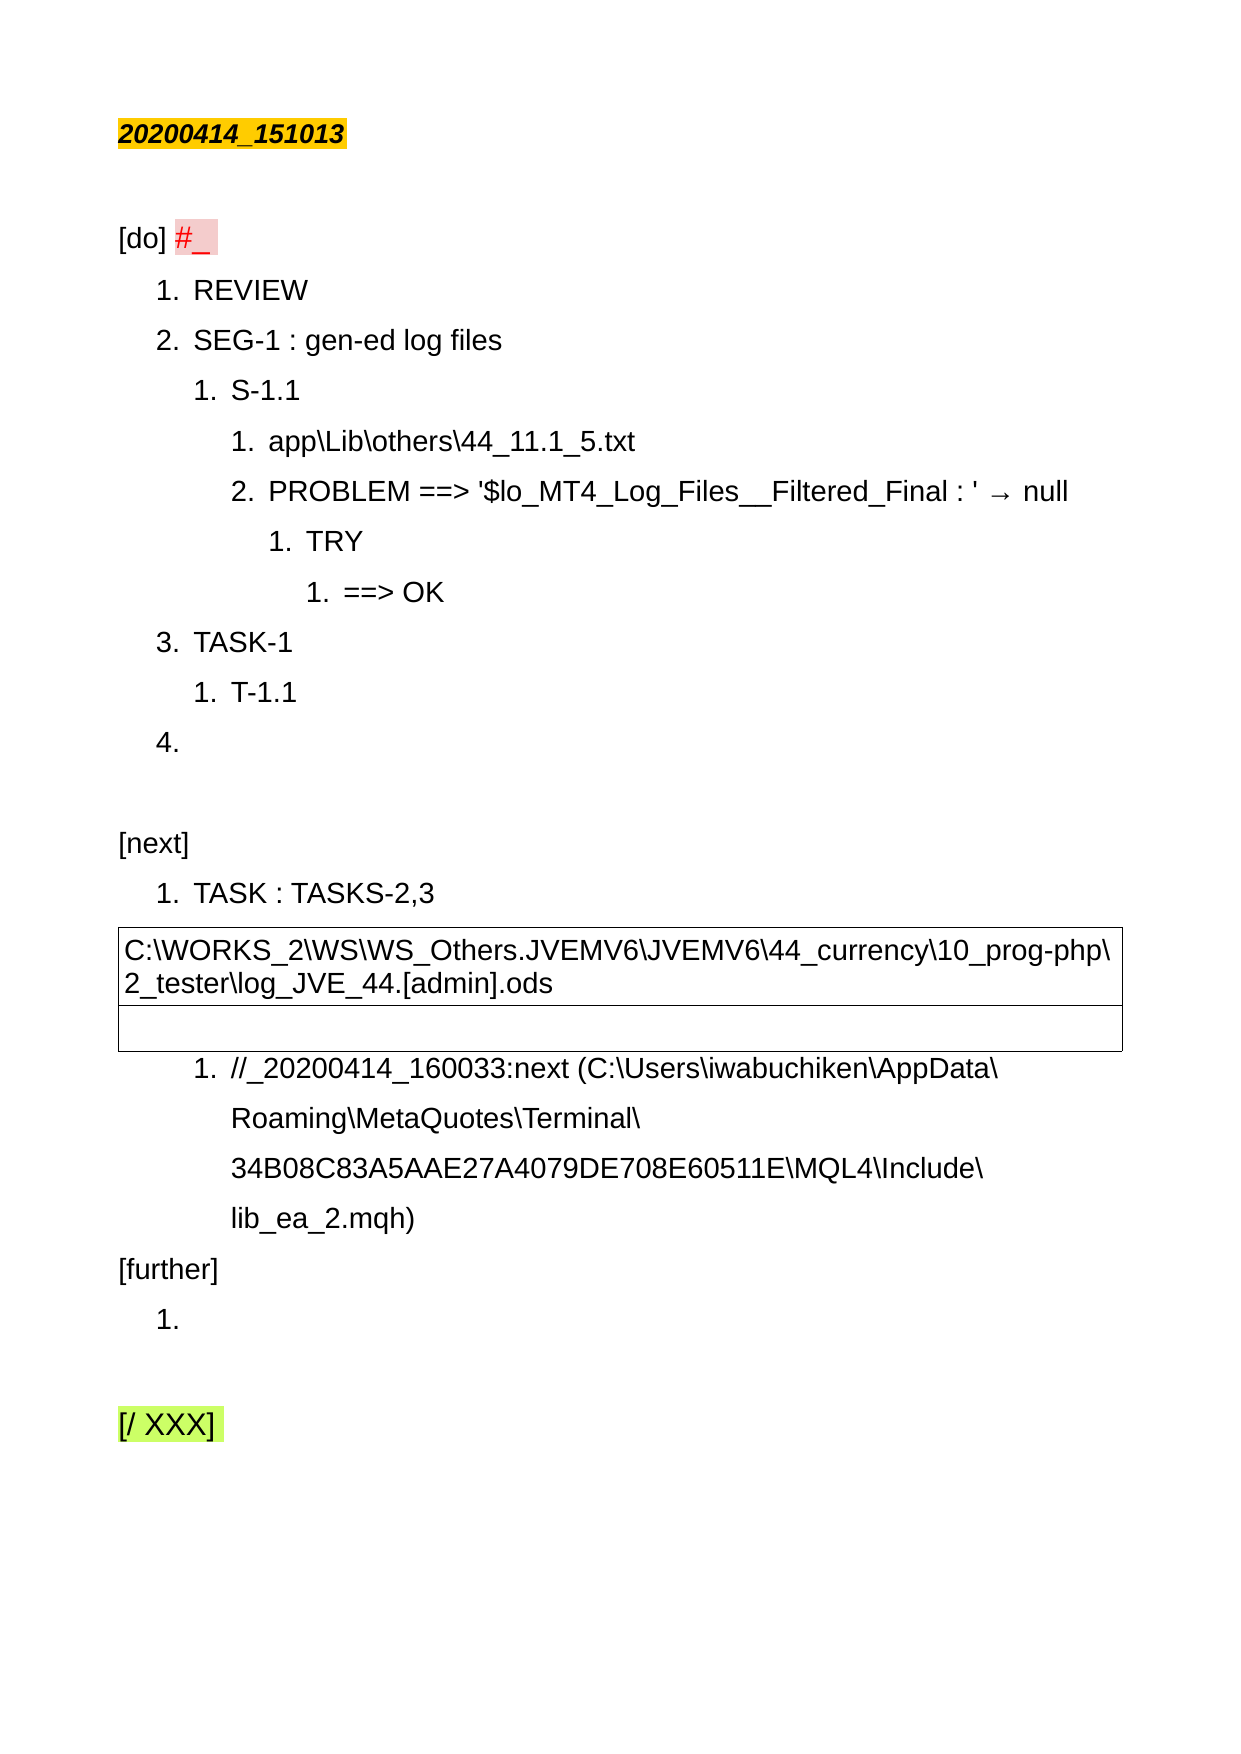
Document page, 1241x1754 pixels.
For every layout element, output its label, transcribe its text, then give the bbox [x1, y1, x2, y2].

list REVIEW [156, 273, 1122, 306]
list //_20200414_160033:next (C:\Users\iwabuchiken\AppData\Roaming\MetaQuotes\Terminal\34B08C83A5AAE27A4079DE708E60511E\MQL4\Include\lib_ea_2.mqh) [193, 1052, 1122, 1235]
table_cell [119, 1006, 1122, 1051]
list app\Lib\others\44_11.1_5.txt [231, 424, 1122, 457]
list ==> OK [306, 574, 1122, 608]
list TASK : TASKS-2,3 [156, 876, 1122, 910]
list TRY [268, 524, 1122, 558]
text 20200414_151013 [118, 118, 1122, 149]
list S-1.1 [193, 373, 1122, 407]
text [further] [118, 1252, 1122, 1285]
list PROBLEM ==> '$lo_MT4_Log_Files__Filtered_Final : ' → null [231, 474, 1122, 507]
list TASK-1 [156, 625, 1122, 658]
text [/ XXX] [118, 1352, 1122, 1442]
list T-1.1 [193, 675, 1122, 709]
table_header C:\WORKS_2\WS\WS_Others.JVEMV6\JVEMV6\44_currency\10_prog-php\2_tester\log_JVE_44.[admin].ods [119, 928, 1122, 1005]
text [do] #_ [118, 219, 1122, 255]
list SEG-1 : gen-ed log files [156, 323, 1122, 357]
text [next] [118, 826, 1122, 860]
